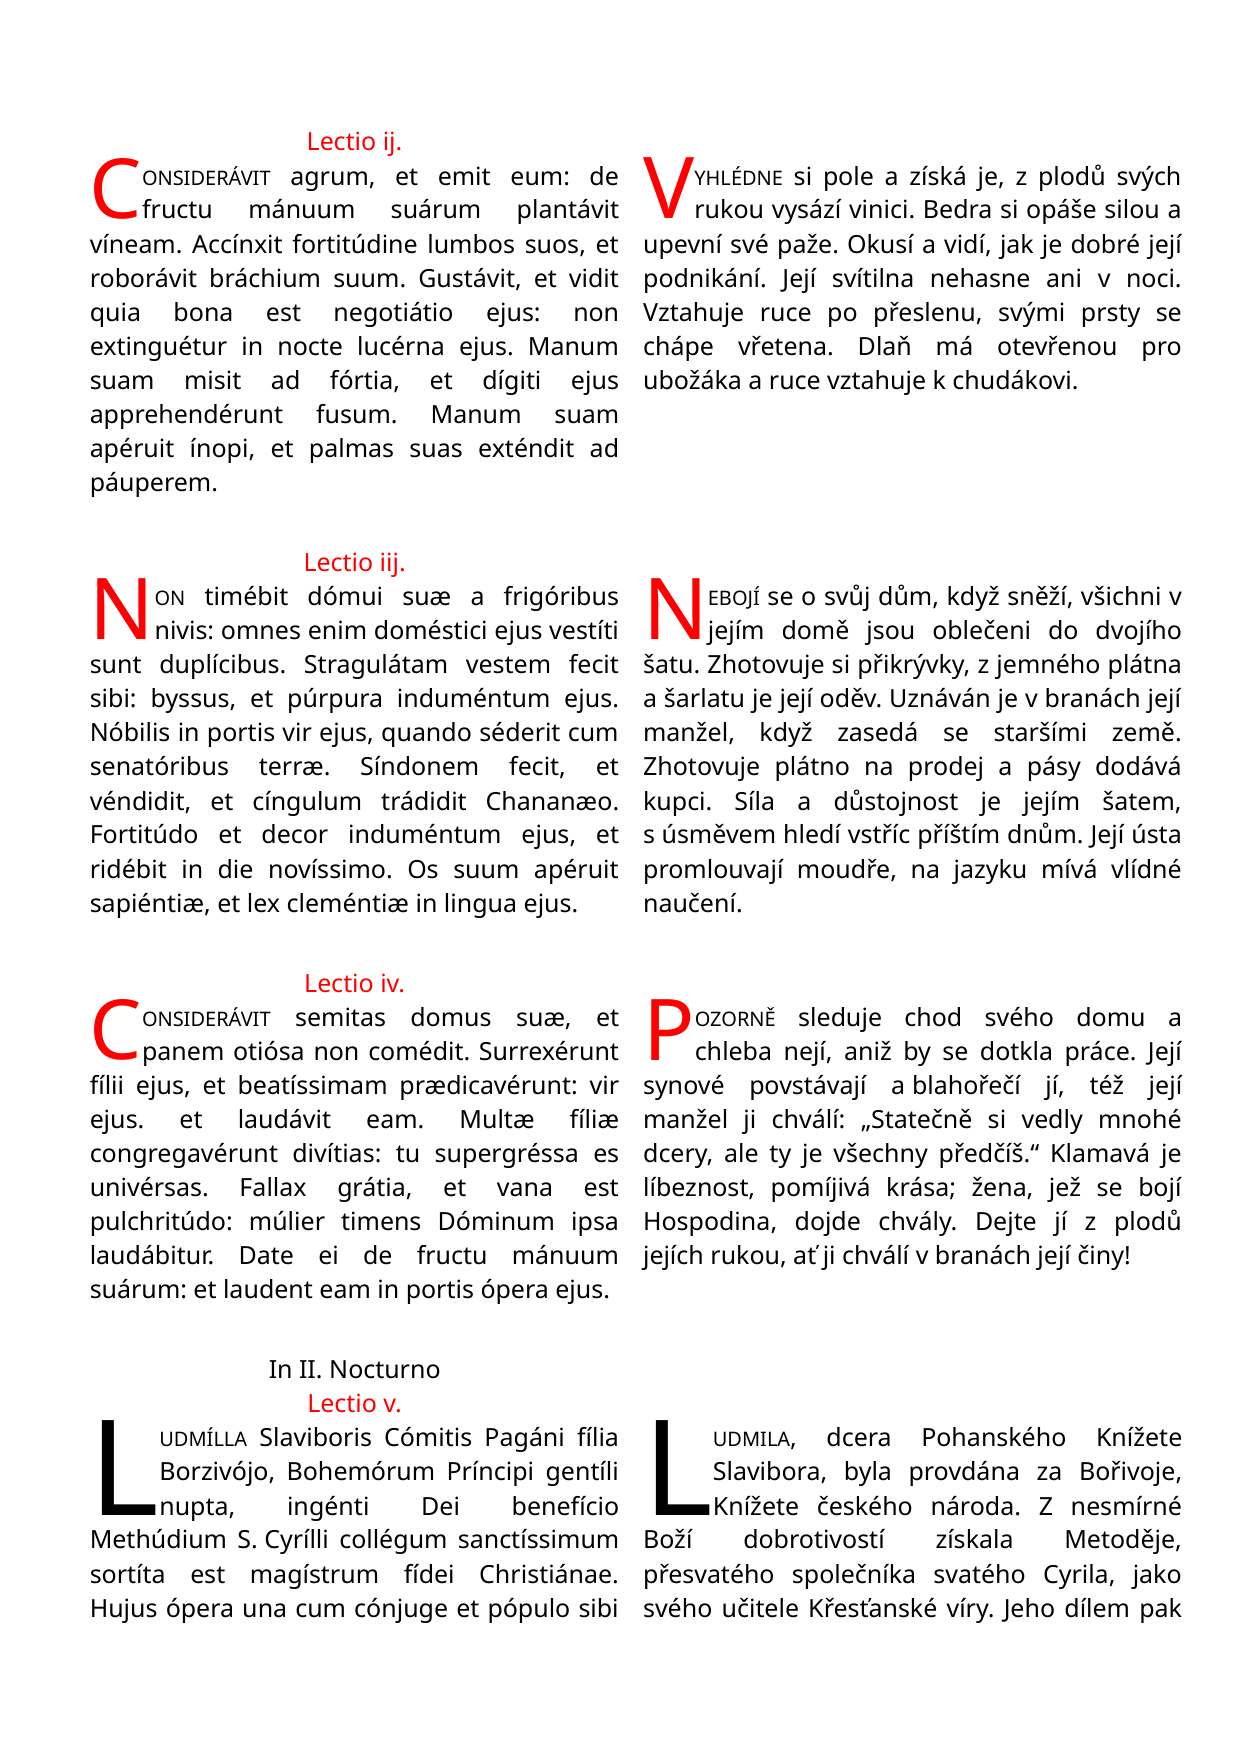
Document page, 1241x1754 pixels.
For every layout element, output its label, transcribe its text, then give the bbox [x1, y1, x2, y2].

table_cell Lectio iv. Considerávit semitas domus suæ, et panem otiósa non comédit. Surrexérunt fílii ejus, et beatíssimam prædicavérunt: vir ejus. et laudávit eam. Multæ fíliæ congregavérunt divítias: tu supergréssa es univérsas. Fallax grátia, et vana est pulchritúdo: múlier timens Dóminum ipsa laudábitur. Date ei de fructu mánuum suárum: et laudent eam in portis ópera ejus. [78, 959, 631, 1346]
table_cell Lectio ij. Considerávit agrum, et emit eum: de fructu mánuum suárum plantávit víneam. Accínxit fortitúdine lumbos suos, et roborávit bráchium suum. Gustávit, et vidit quia bona est negotiátio ejus: non extinguétur in nocte lucérna ejus. Manum suam misit ad fórtia, et dígiti ejus apprehendérunt fusum. Manum suam apéruit ínopi, et palmas suas exténdit ad páuperem. [78, 118, 631, 539]
table_cell Lectio iij. Non timébit dómui suæ a frigóribus nivis: omnes enim doméstici ejus vestíti sunt duplícibus. Stragulátam vestem fecit sibi: byssus, et púrpura induméntum ejus. Nóbilis in portis vir ejus, quando séderit cum senatóribus terræ. Síndonem fecit, et véndidit, et cíngulum trádidit Chananæo. Fortitúdo et decor induméntum ejus, et ridébit in die novíssimo. Os suum apéruit sapiéntiæ, et lex cleméntiæ in lingua ejus. [78, 539, 631, 959]
table_cell Ludmila, dcera Pohanského Knížete Slavibora, byla provdána za Bořivoje, Knížete českého národa. Z nesmírné Boží dobrotivostí získala Metoděje, přesvatého společníka svatého Cyrila, jako svého učitele Křesťanské víry. Jeho dílem pak spolu se svým manželem a lidem sobě svěřeným přijali svatý Křest a svými slzami, které neustále prolévali, prosili za odpuštění pradávné modloslužby, a spolu se svým Mužem oddaně trávila velkou část dne v chrámu. [631, 1346, 1194, 1630]
table_cell Pozorně sleduje chod svého domu a chleba nejí, aniž by se dotkla práce. Její synové povstávají a blahořečí jí, též její manžel ji chválí: „Statečně si vedly mnohé dcery, ale ty je všechny předčíš.“ Klamavá je líbeznost, pomíjivá krása; žena, jež se bojí Hospodina, dojde chvály. Dejte jí z plodů jejích rukou, ať ji chválí v branách její činy! [631, 959, 1194, 1346]
table_cell Vyhlédne si pole a získá je, z plodů svých rukou vysází vinici. Bedra si opáše silou a upevní své paže. Okusí a vidí, jak je dobré její podnikání. Její svítilna nehasne ani v noci. Vztahuje ruce po přeslenu, svými prsty se chápe vřetena. Dlaň má otevřenou pro ubožáka a ruce vztahuje k chudákovi. [631, 118, 1194, 539]
table_cell Nebojí se o svůj dům, když sněží, všichni v jejím domě jsou oblečeni do dvojího šatu. Zhotovuje si přikrývky, z jemného plátna a šarlatu je její oděv. Uznáván je v branách její manžel, když zasedá se staršími země. Zhotovuje plátno na prodej a pásy dodává kupci. Síla a důstojnost je jejím šatem, s úsměvem hledí vstříc příštím dnům. Její ústa promlouvají moudře, na jazyku mívá vlídné naučení. [631, 539, 1194, 959]
table_cell In II. Nocturno Lectio v. Ludmílla Slaviboris Cómitis Pagáni fília Borzivójo, Bohemórum Príncipi gentíli nupta, ingénti Dei benefício Methúdium S. Cyrílli collégum sanctíssimum sortíta est magístrum fídei Christiánae. Hujus ópera una cum cónjuge et pópulo sibi subjécto sacro Baptísmate suscépto continuis lácrymis pristínæ idololatríæ véniam obsecrábat, et cum Viro suo magnam diéi partem in templo devóte transigébat. [78, 1346, 631, 1630]
